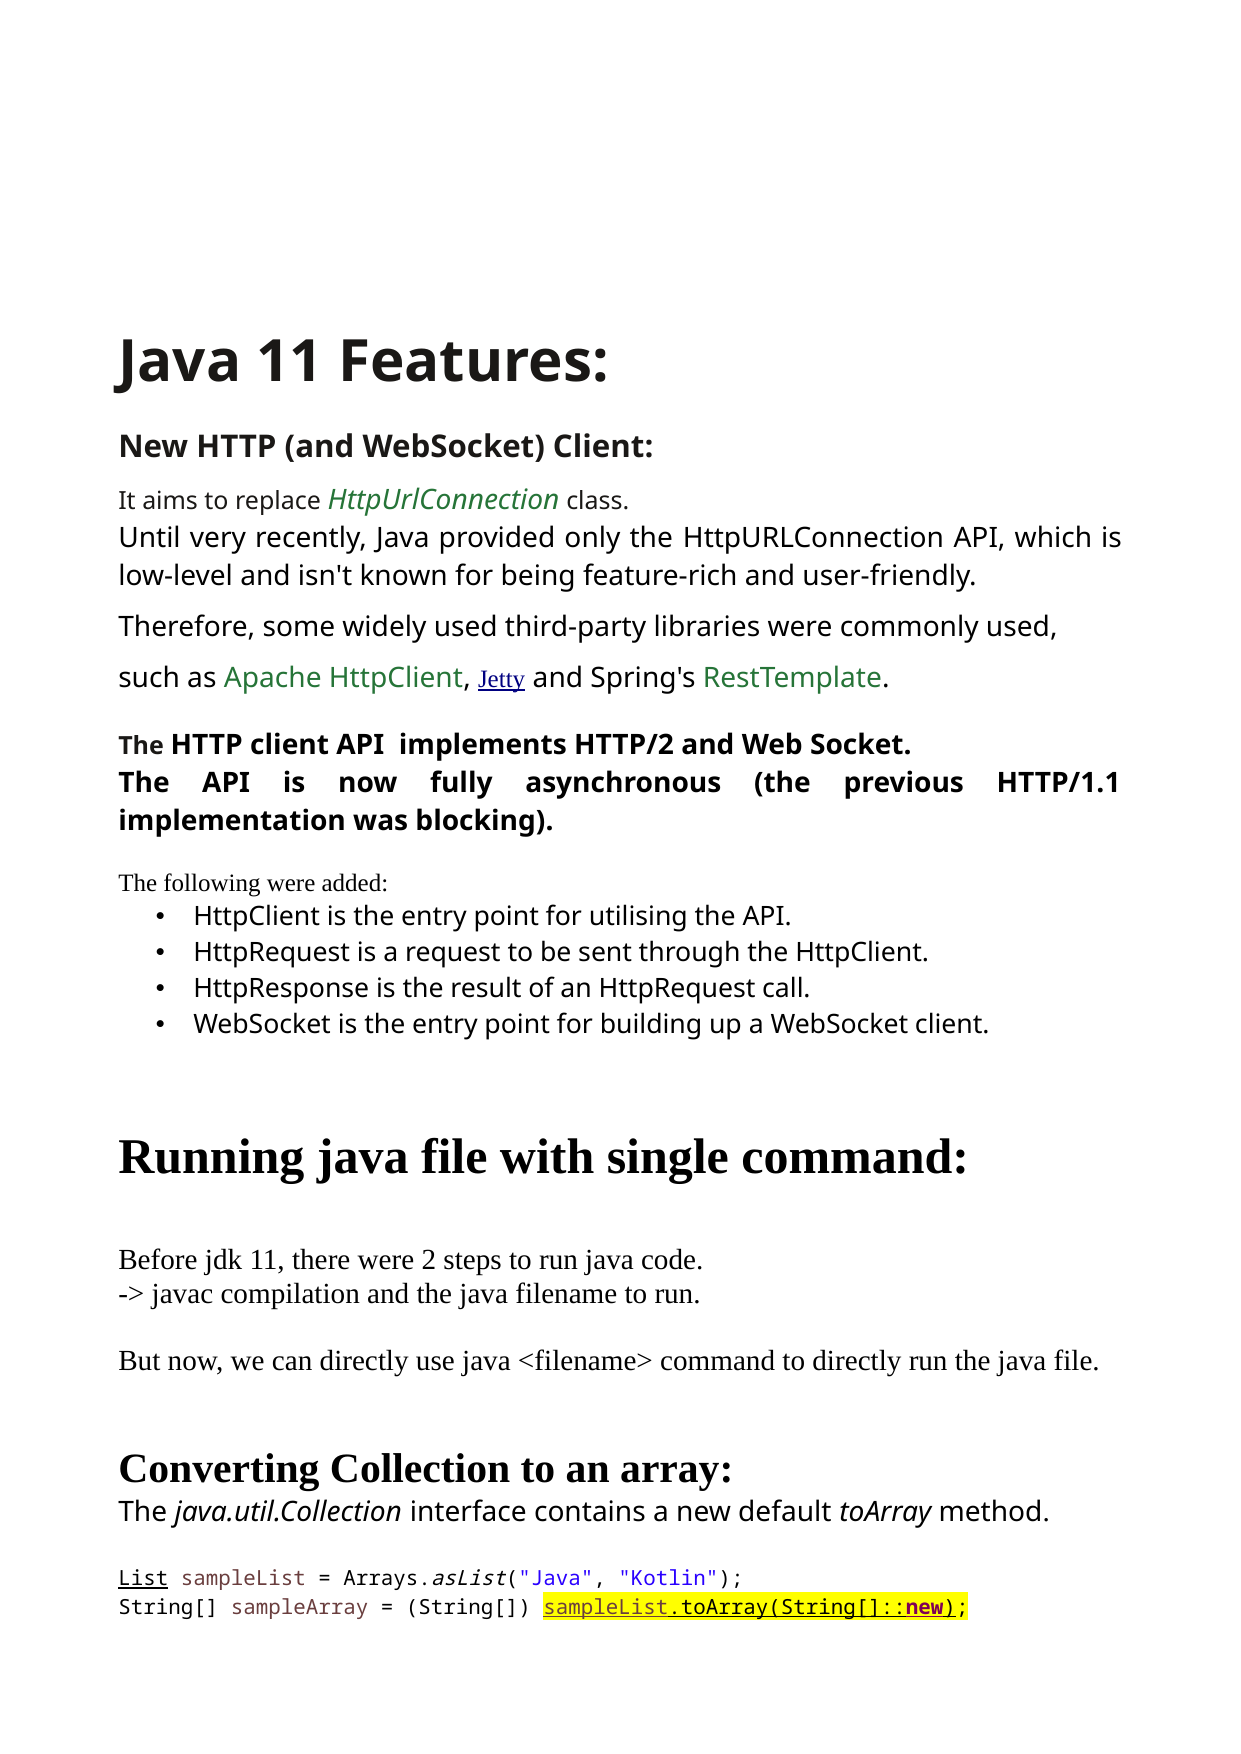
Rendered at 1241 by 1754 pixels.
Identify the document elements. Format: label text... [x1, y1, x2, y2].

text The HTTP client API implements HTTP/2 and Web Socket. [118, 724, 1122, 762]
text It aims to replace HttpUrlConnection class. [118, 479, 1122, 517]
text The java.util.Collection interface contains a new default toArray method. [118, 1491, 1122, 1530]
text List sampleList = Arrays.asList("Java", "Kotlin"); [118, 1563, 1122, 1592]
text The following were added: [118, 868, 1122, 896]
list WebSocket is the entry point for building up a WebSocket client. [156, 1005, 1122, 1041]
text Before jdk 11, there were 2 steps to run java code. [118, 1242, 1122, 1276]
text -> javac compilation and the java filename to run. [118, 1276, 1122, 1309]
text Until very recently, Java provided only the HttpURLConnection API, which is low-level and isn't known for being feature-rich and user-friendly. [118, 517, 1122, 594]
list HttpRequest is a request to be sent through the HttpClient. [156, 933, 1122, 969]
text Running java file with single command: [118, 1127, 1122, 1185]
list HttpClient is the entry point for utilising the API. [156, 896, 1122, 933]
text String[] sampleArray = (String[]) sampleList.toArray(String[]::new); [118, 1592, 1122, 1620]
subtitle New HTTP (and WebSocket) Client: [118, 424, 1122, 466]
text Therefore, some widely used third-party libraries were commonly used, such as Apache HttpClient, Jetty and Spring's RestTemplate. [118, 606, 1122, 696]
text But now, we can directly use java <filename> command to directly run the java file. [118, 1343, 1122, 1376]
text The API is now fully asynchronous (the previous HTTP/1.1 implementation was blocking). [118, 762, 1122, 839]
list HttpResponse is the result of an HttpRequest call. [156, 969, 1122, 1005]
text Converting Collection to an array: [118, 1443, 1122, 1491]
text Java 11 Features: [118, 319, 1122, 399]
